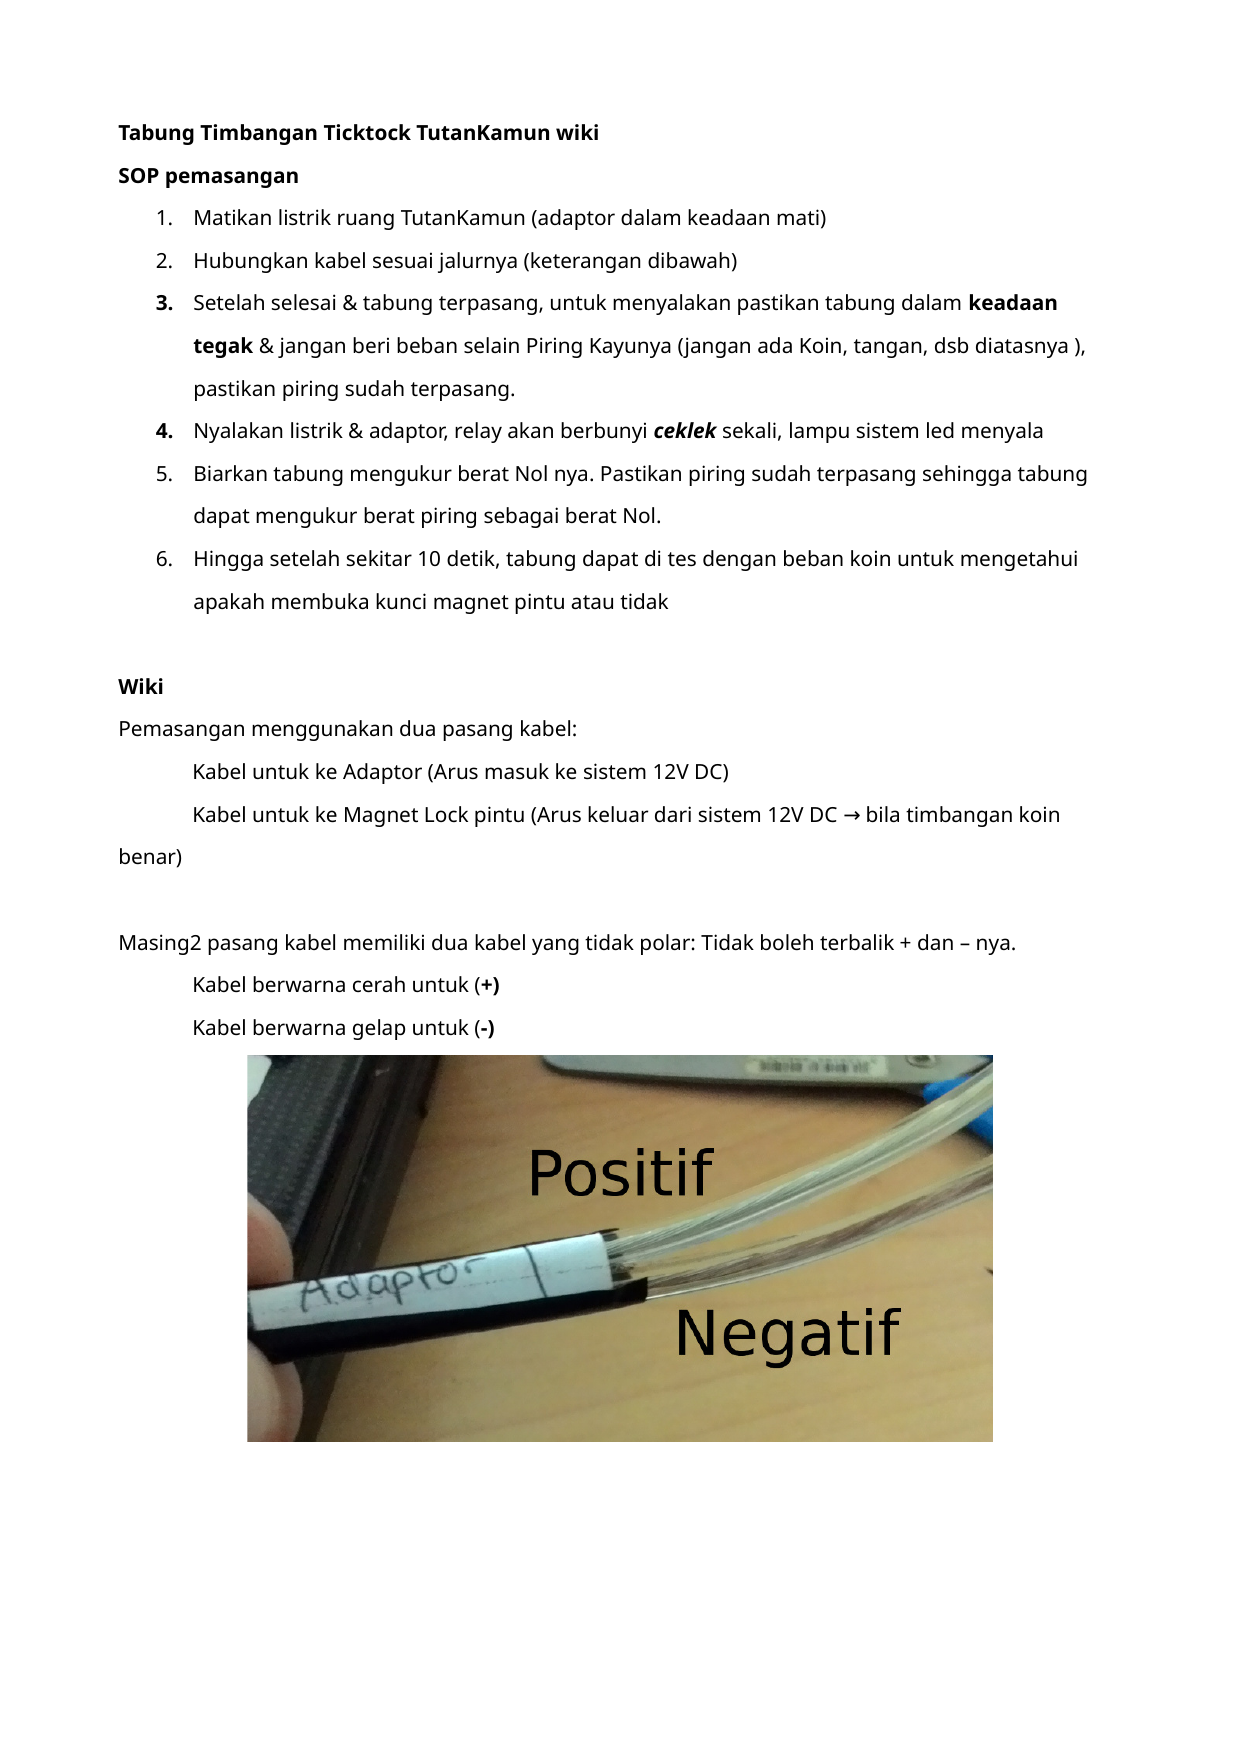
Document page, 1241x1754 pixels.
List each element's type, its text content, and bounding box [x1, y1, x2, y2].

text Pemasangan menggunakan dua pasang kabel: [118, 714, 1122, 743]
list Nyalakan listrik & adaptor, relay akan berbunyi ceklek sekali, lampu sistem led menyala [156, 416, 1122, 445]
text SOP pemasangan [118, 161, 1122, 189]
text Kabel berwarna gelap untuk (-) [118, 1013, 1122, 1041]
list Matikan listrik ruang TutanKamun (adaptor dalam keadaan mati) [156, 203, 1122, 232]
list Hubungkan kabel sesuai jalurnya (keterangan dibawah) [156, 246, 1122, 274]
text Kabel untuk ke Magnet Lock pintu (Arus keluar dari sistem 12V DC → bila timbangan koin benar) [118, 800, 1122, 871]
text Masing2 pasang kabel memiliki dua kabel yang tidak polar: Tidak boleh terbalik + dan – nya. [118, 928, 1122, 956]
list Biarkan tabung mengukur berat Nol nya. Pastikan piring sudah terpasang sehingga tabung dapat mengukur berat piring sebagai berat Nol. [156, 459, 1122, 530]
text Kabel untuk ke Adaptor (Arus masuk ke sistem 12V DC) [118, 757, 1122, 786]
text Wiki [118, 672, 1122, 700]
list Hingga setelah sekitar 10 detik, tabung dapat di tes dengan beban koin untuk mengetahui apakah membuka kunci magnet pintu atau tidak [156, 544, 1122, 615]
text Tabung Timbangan Ticktock TutanKamun wiki [118, 118, 1122, 147]
text Kabel berwarna cerah untuk (+) [118, 970, 1122, 999]
list Setelah selesai & tabung terpasang, untuk menyalakan pastikan tabung dalam keadaan tegak & jangan beri beban selain Piring Kayunya (jangan ada Koin, tangan, dsb diatasnya ), pastikan piring sudah terpasang. [156, 288, 1122, 402]
picture [247, 1055, 993, 1442]
